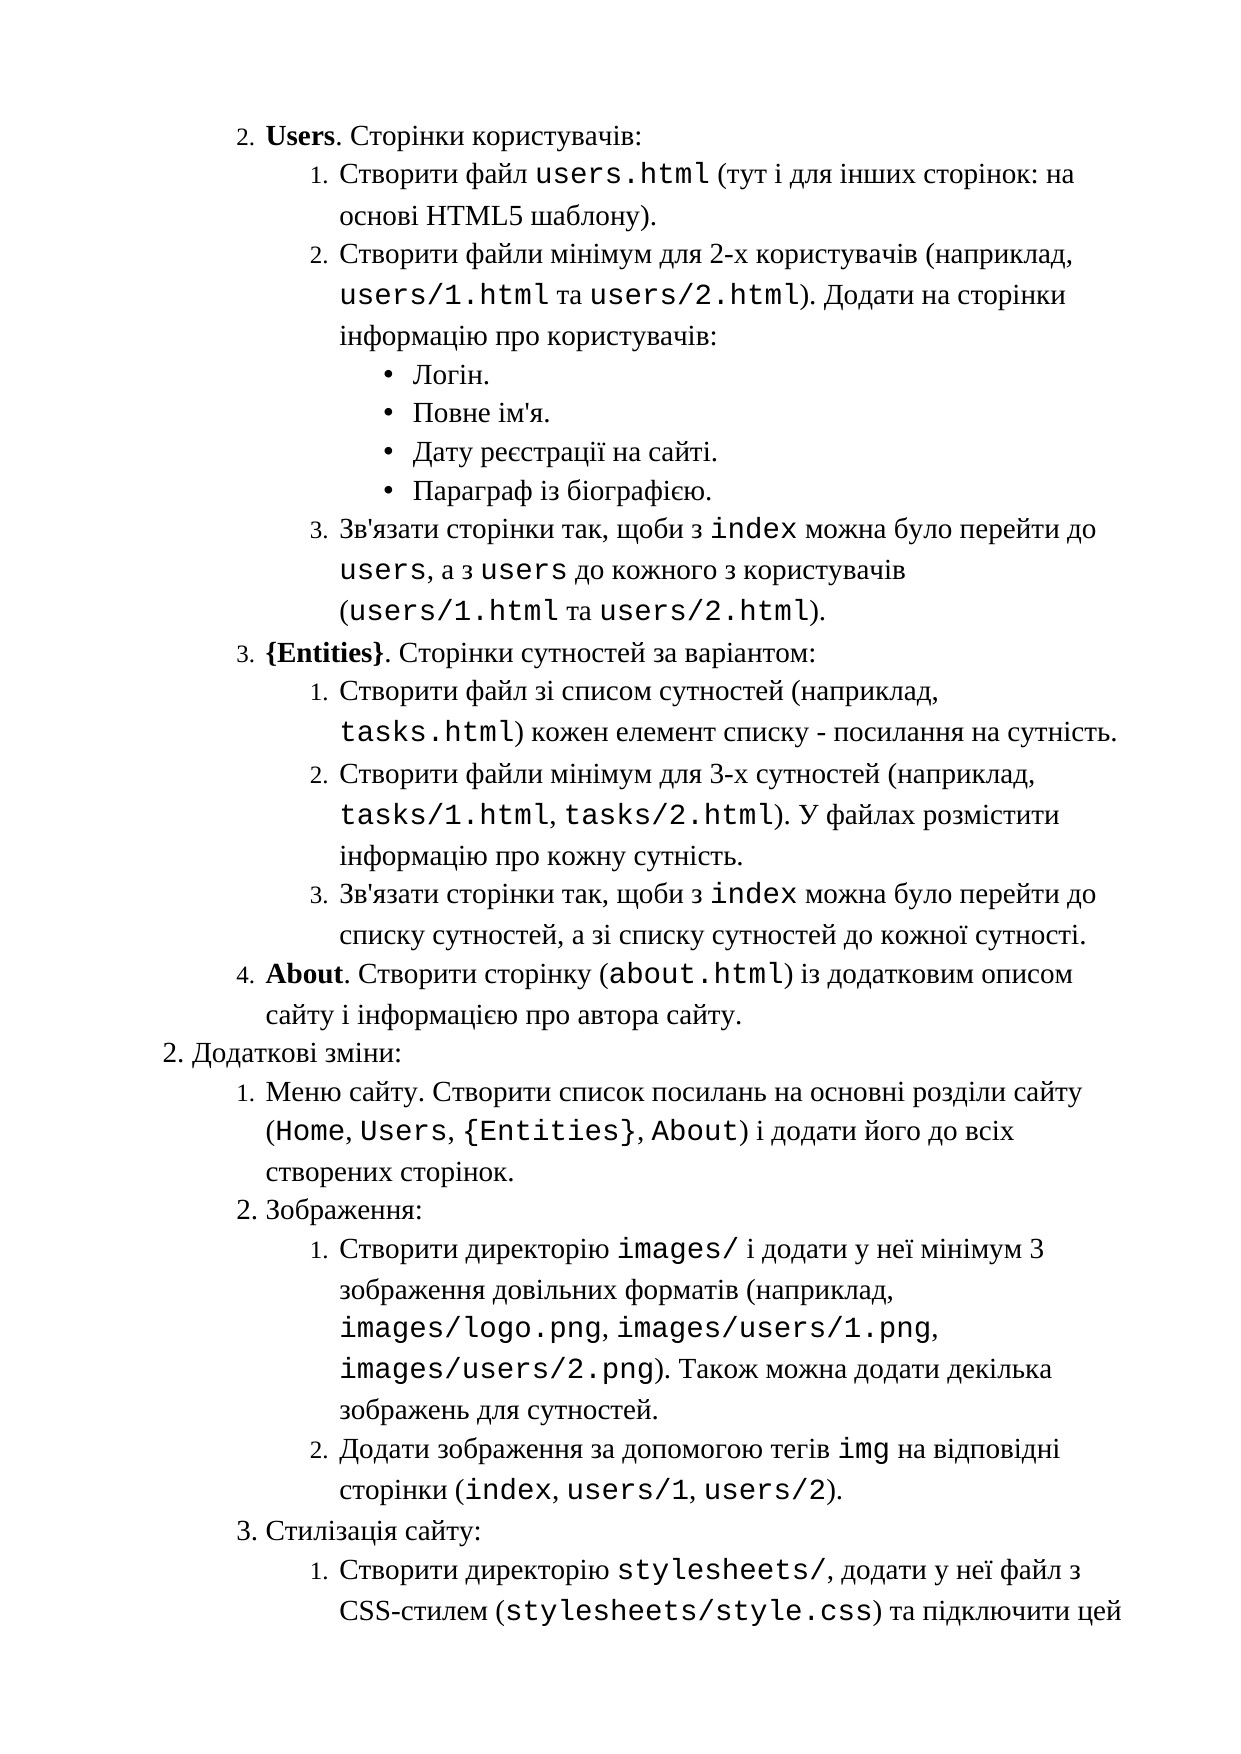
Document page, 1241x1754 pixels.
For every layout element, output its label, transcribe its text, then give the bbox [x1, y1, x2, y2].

list Створити файл users.html (тут і для інших сторінок: на основі HTML5 шаблону). [309, 157, 1122, 231]
list Додати зображення за допомогою тегів img на відповідні сторінки (index, users/1, users/2). [309, 1431, 1122, 1508]
list Логін. [383, 357, 1122, 391]
list Параграф із біографією. [383, 473, 1122, 506]
list Меню сайту. Створити список посилань на основні розділи сайту (Home, Users, {Entities}, About) і додати його до всіх створених сторінок. [236, 1074, 1122, 1187]
list Зображення: [236, 1192, 1122, 1226]
list Повне ім'я. [383, 396, 1122, 429]
list Додаткові зміни: [162, 1036, 1122, 1069]
list Users. Сторінки користувачів: [236, 118, 1122, 152]
list Зв'язати сторінки так, щоби з index можна було перейти до списку сутностей, а зі списку сутностей до кожної сутності. [309, 876, 1122, 951]
list Зв'язати сторінки так, щоби з index можна було перейти до users, а з users до кожного з користувачів (users/1.html та users/2.html). [309, 511, 1122, 629]
list Створити директорію images/ і додати у неї мінімум 3 зображення довільних форматів (наприклад, images/logo.png, images/users/1.png, images/users/2.png). Також можна додати декілька зображень для сутностей. [309, 1231, 1122, 1426]
list Створити файли мінімум для 2-х користувачів (наприклад, users/1.html та users/2.html). Додати на сторінки інформацію про користувачів: [309, 236, 1122, 352]
list Створити файли мінімум для 3-х сутностей (наприклад, tasks/1.html, tasks/2.html). У файлах розмістити інформацію про кожну сутність. [309, 756, 1122, 871]
list Дату реєстрації на сайті. [383, 434, 1122, 468]
list Стилізація сайту: [236, 1513, 1122, 1547]
list About. Створити сторінку (about.html) із додатковим описом сайту і інформацією про автора сайту. [236, 956, 1122, 1031]
list Створити файл зі списом сутностей (наприклад, tasks.html) кожен елемент списку - посилання на сутність. [309, 673, 1122, 751]
list {Entities}. Сторінки сутностей за варіантом: [236, 635, 1122, 668]
list Створити директорію stylesheets/, додати у неї файл з CSS-стилем (stylesheets/style.css) та підключити цей [309, 1552, 1122, 1629]
